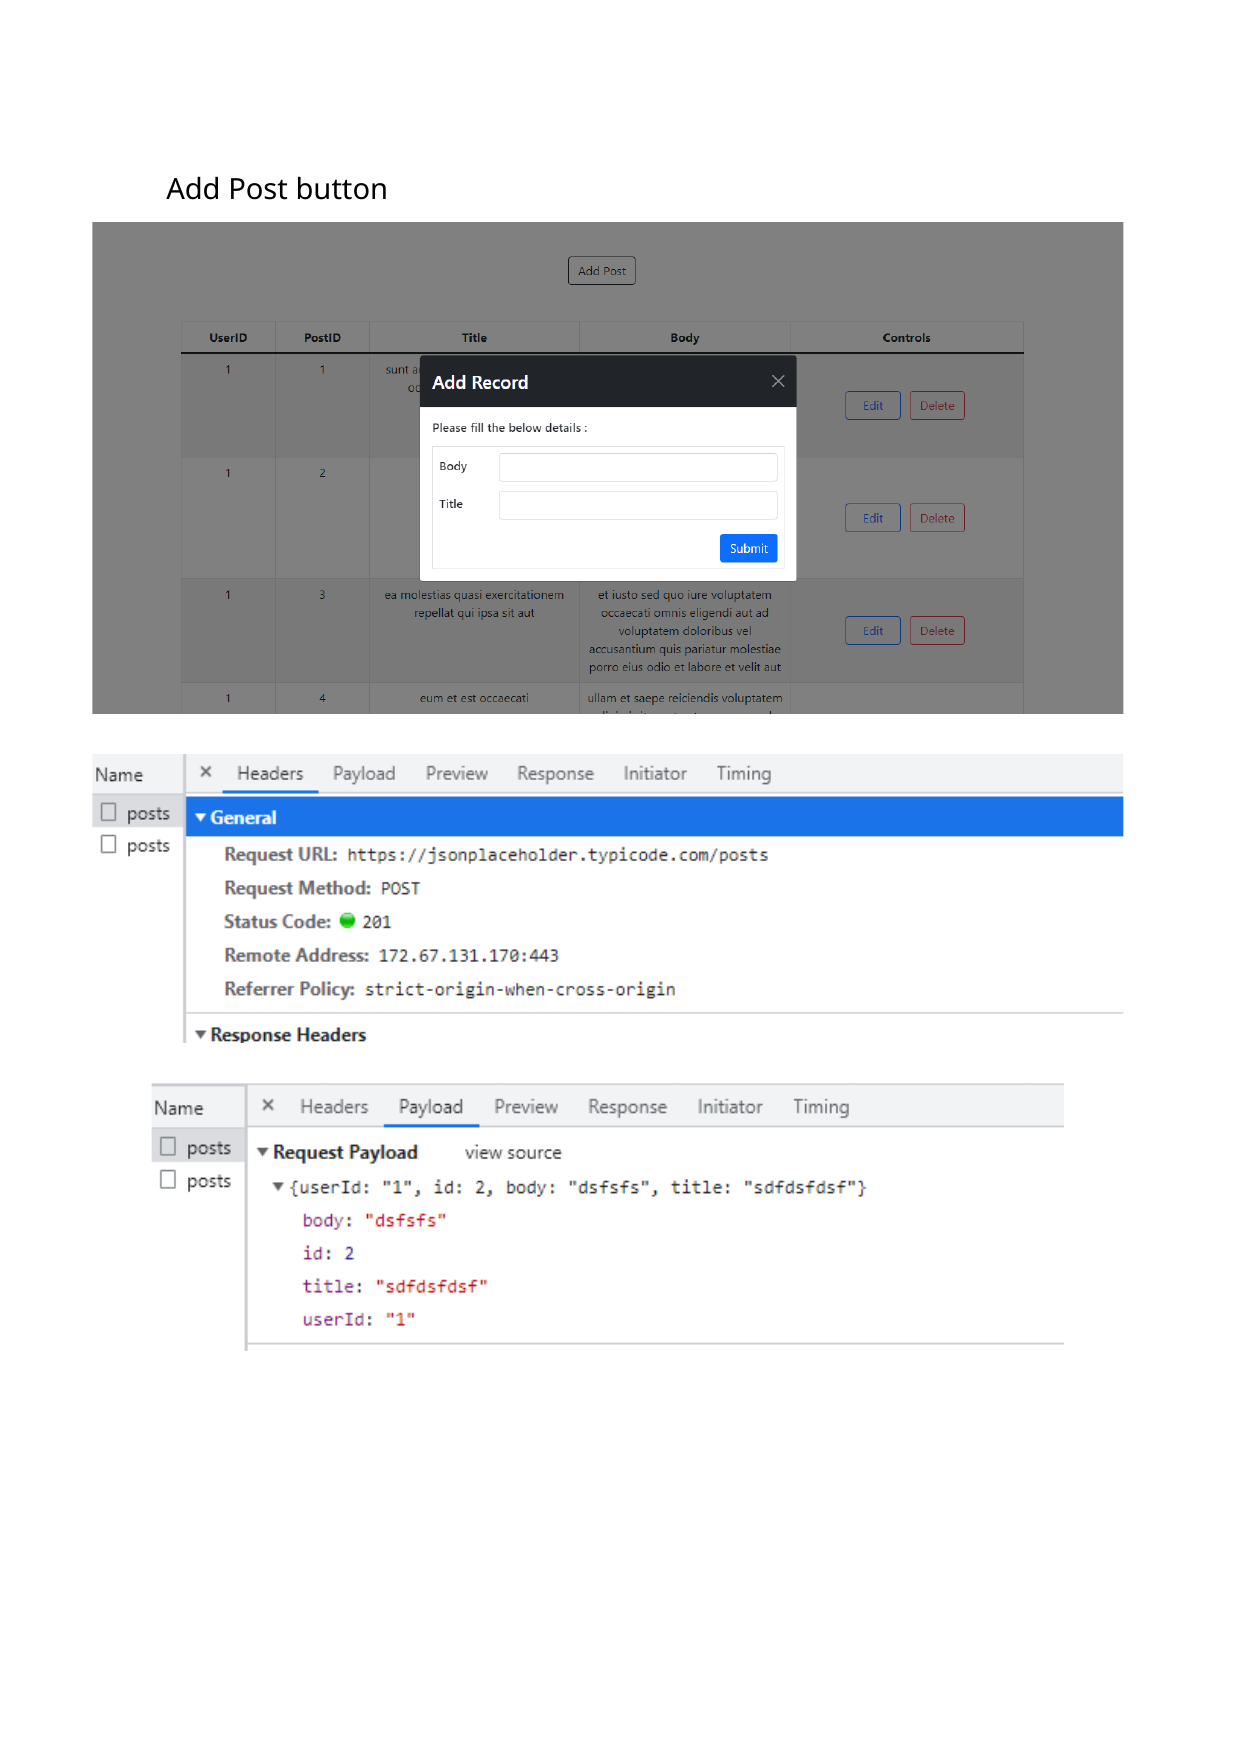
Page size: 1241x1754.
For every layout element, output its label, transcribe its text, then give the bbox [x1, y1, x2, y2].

picture [92, 222, 1124, 714]
picture [151, 1083, 1064, 1351]
text Add Post button [92, 159, 1123, 210]
picture [92, 754, 1124, 1043]
